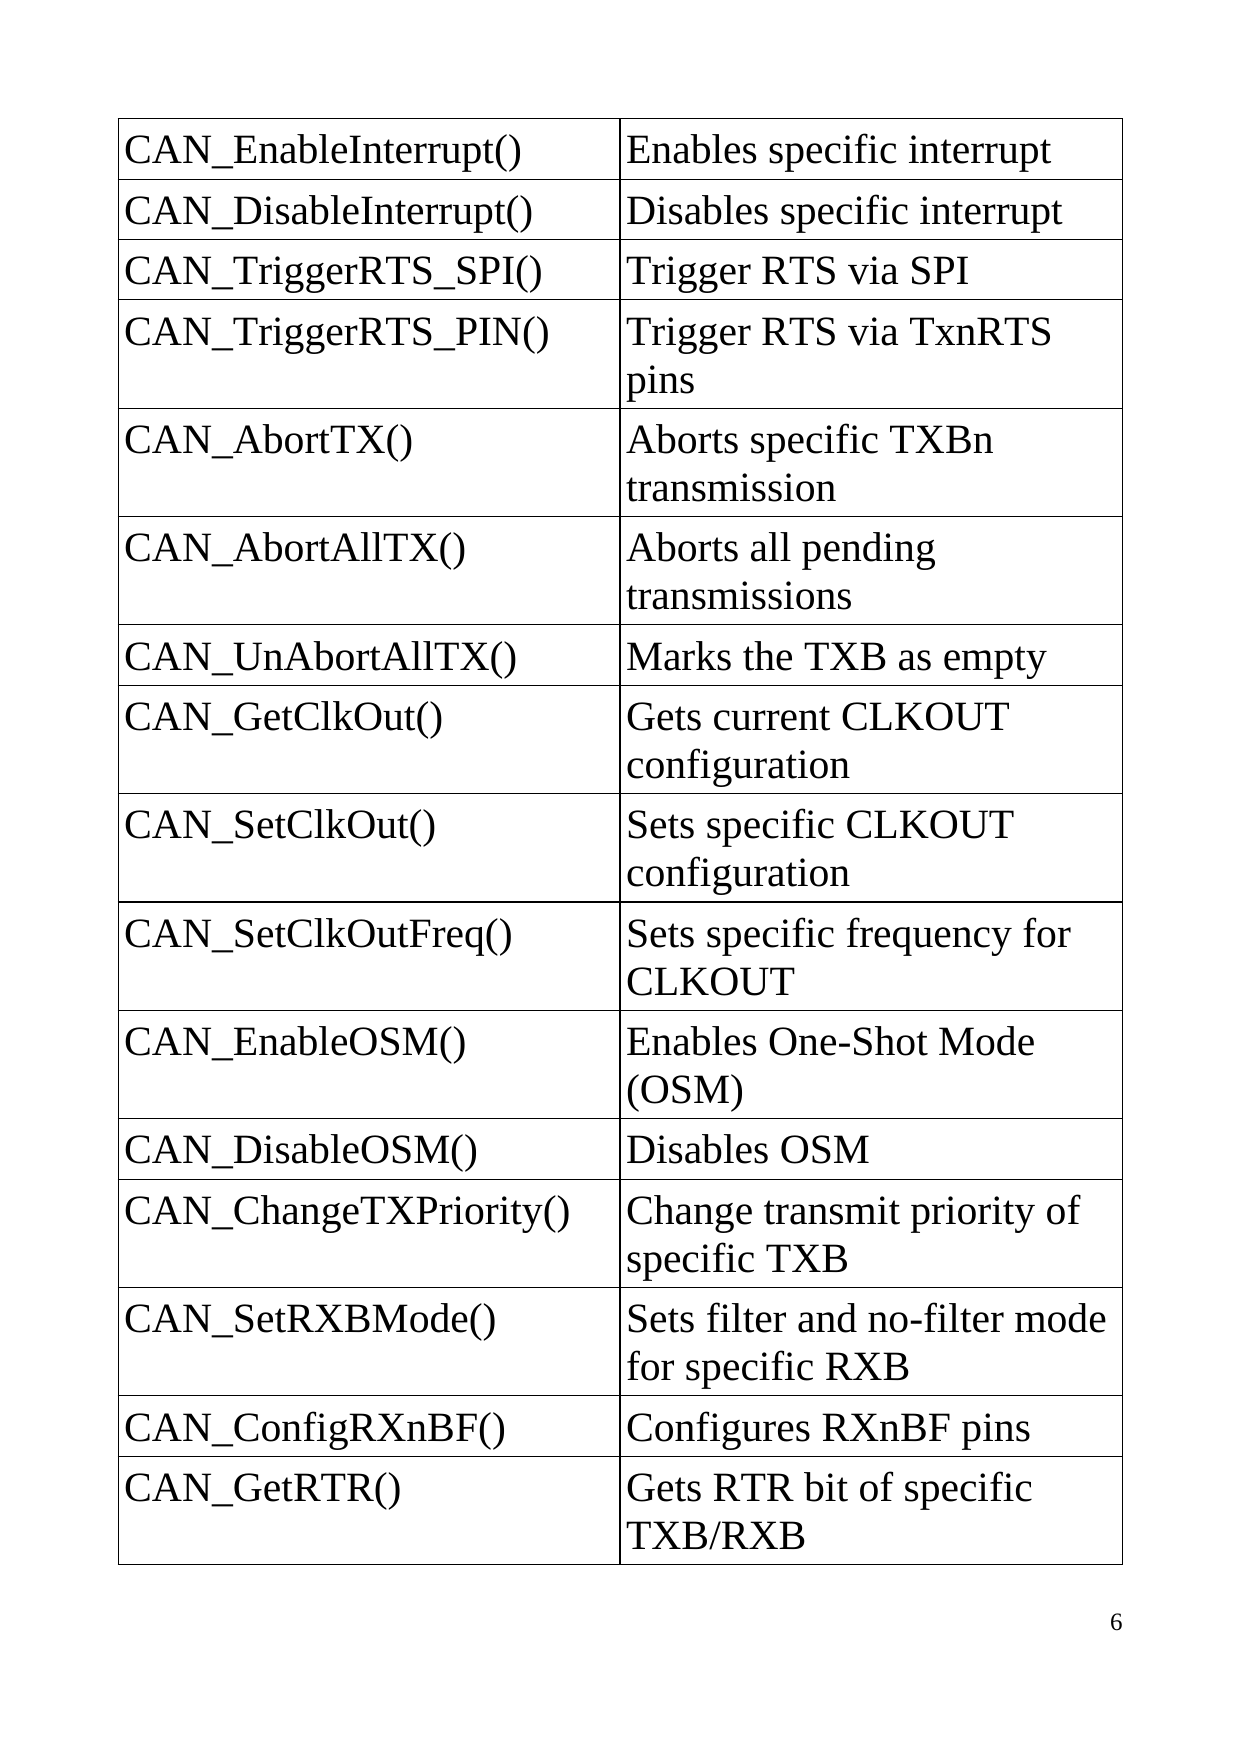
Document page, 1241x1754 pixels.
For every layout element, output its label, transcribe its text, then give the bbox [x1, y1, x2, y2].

table_cell Aborts all pending transmissions [621, 517, 1122, 624]
table_cell Disables specific interrupt [621, 180, 1122, 239]
table_cell Enables specific interrupt [621, 119, 1122, 178]
table_cell CAN_GetRTR() [119, 1457, 619, 1564]
table_cell CAN_ConfigRXnBF() [119, 1396, 619, 1456]
table_cell CAN_EnableInterrupt() [119, 119, 619, 178]
table_cell CAN_TriggerRTS_PIN() [119, 300, 619, 408]
table_cell Disables OSM [621, 1119, 1122, 1178]
table_cell CAN_SetRXBMode() [119, 1288, 619, 1395]
table_cell CAN_AbortTX() [119, 409, 619, 516]
table_cell Configures RXnBF pins [621, 1396, 1122, 1456]
table_cell Sets filter and no-filter mode for specific RXB [621, 1288, 1122, 1395]
table_cell Aborts specific TXBn transmission [621, 409, 1122, 516]
table_cell CAN_GetClkOut() [119, 686, 619, 793]
table_cell Trigger RTS via TxnRTS pins [621, 300, 1122, 408]
table_cell CAN_TriggerRTS_SPI() [119, 240, 619, 299]
table_cell Trigger RTS via SPI [621, 240, 1122, 299]
table_cell Sets specific frequency for CLKOUT [621, 903, 1122, 1010]
table_cell Gets current CLKOUT configuration [621, 686, 1122, 793]
table_cell CAN_DisableOSM() [119, 1119, 619, 1178]
table_cell Marks the TXB as empty [621, 625, 1122, 685]
table_cell CAN_EnableOSM() [119, 1011, 619, 1118]
table_cell Gets RTR bit of specific TXB/RXB [621, 1457, 1122, 1564]
table_cell CAN_DisableInterrupt() [119, 180, 619, 239]
table_cell Enables One-Shot Mode (OSM) [621, 1011, 1122, 1118]
table_cell CAN_AbortAllTX() [119, 517, 619, 624]
table_cell CAN_UnAbortAllTX() [119, 625, 619, 685]
table_cell Sets specific CLKOUT configuration [621, 794, 1122, 901]
table_cell CAN_SetClkOut() [119, 794, 619, 901]
table_cell Change transmit priority of specific TXB [621, 1180, 1122, 1287]
table_cell CAN_ChangeTXPriority() [119, 1180, 619, 1287]
table_cell CAN_SetClkOutFreq() [119, 903, 619, 1010]
